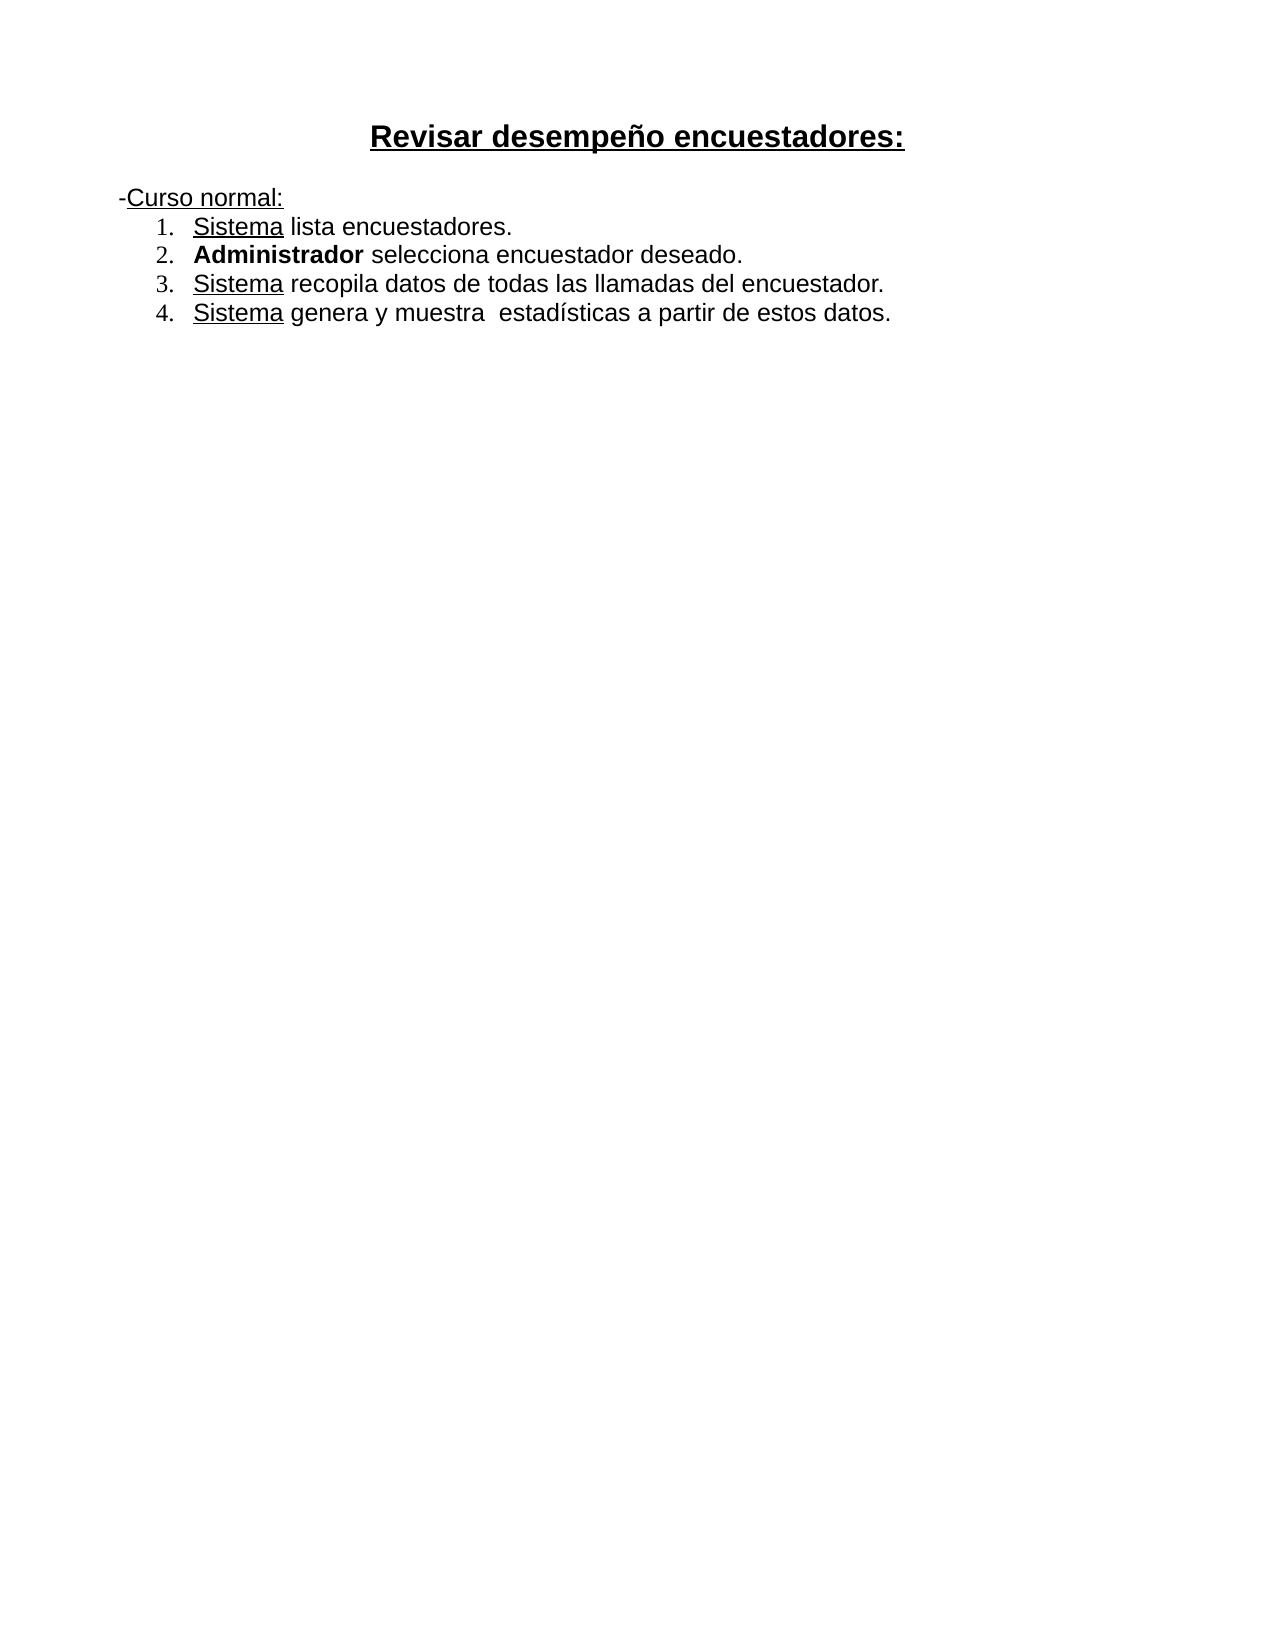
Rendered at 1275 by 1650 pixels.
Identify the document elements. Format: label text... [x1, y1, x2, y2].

list Sistema genera y muestra estadísticas a partir de estos datos. [156, 298, 1157, 327]
text -Curso normal: [118, 183, 1157, 212]
list Administrador selecciona encuestador deseado. [156, 240, 1157, 269]
list Sistema recopila datos de todas las llamadas del encuestador. [156, 269, 1157, 298]
text Revisar desempeño encuestadores: [118, 118, 1157, 154]
list Sistema lista encuestadores. [156, 212, 1157, 240]
